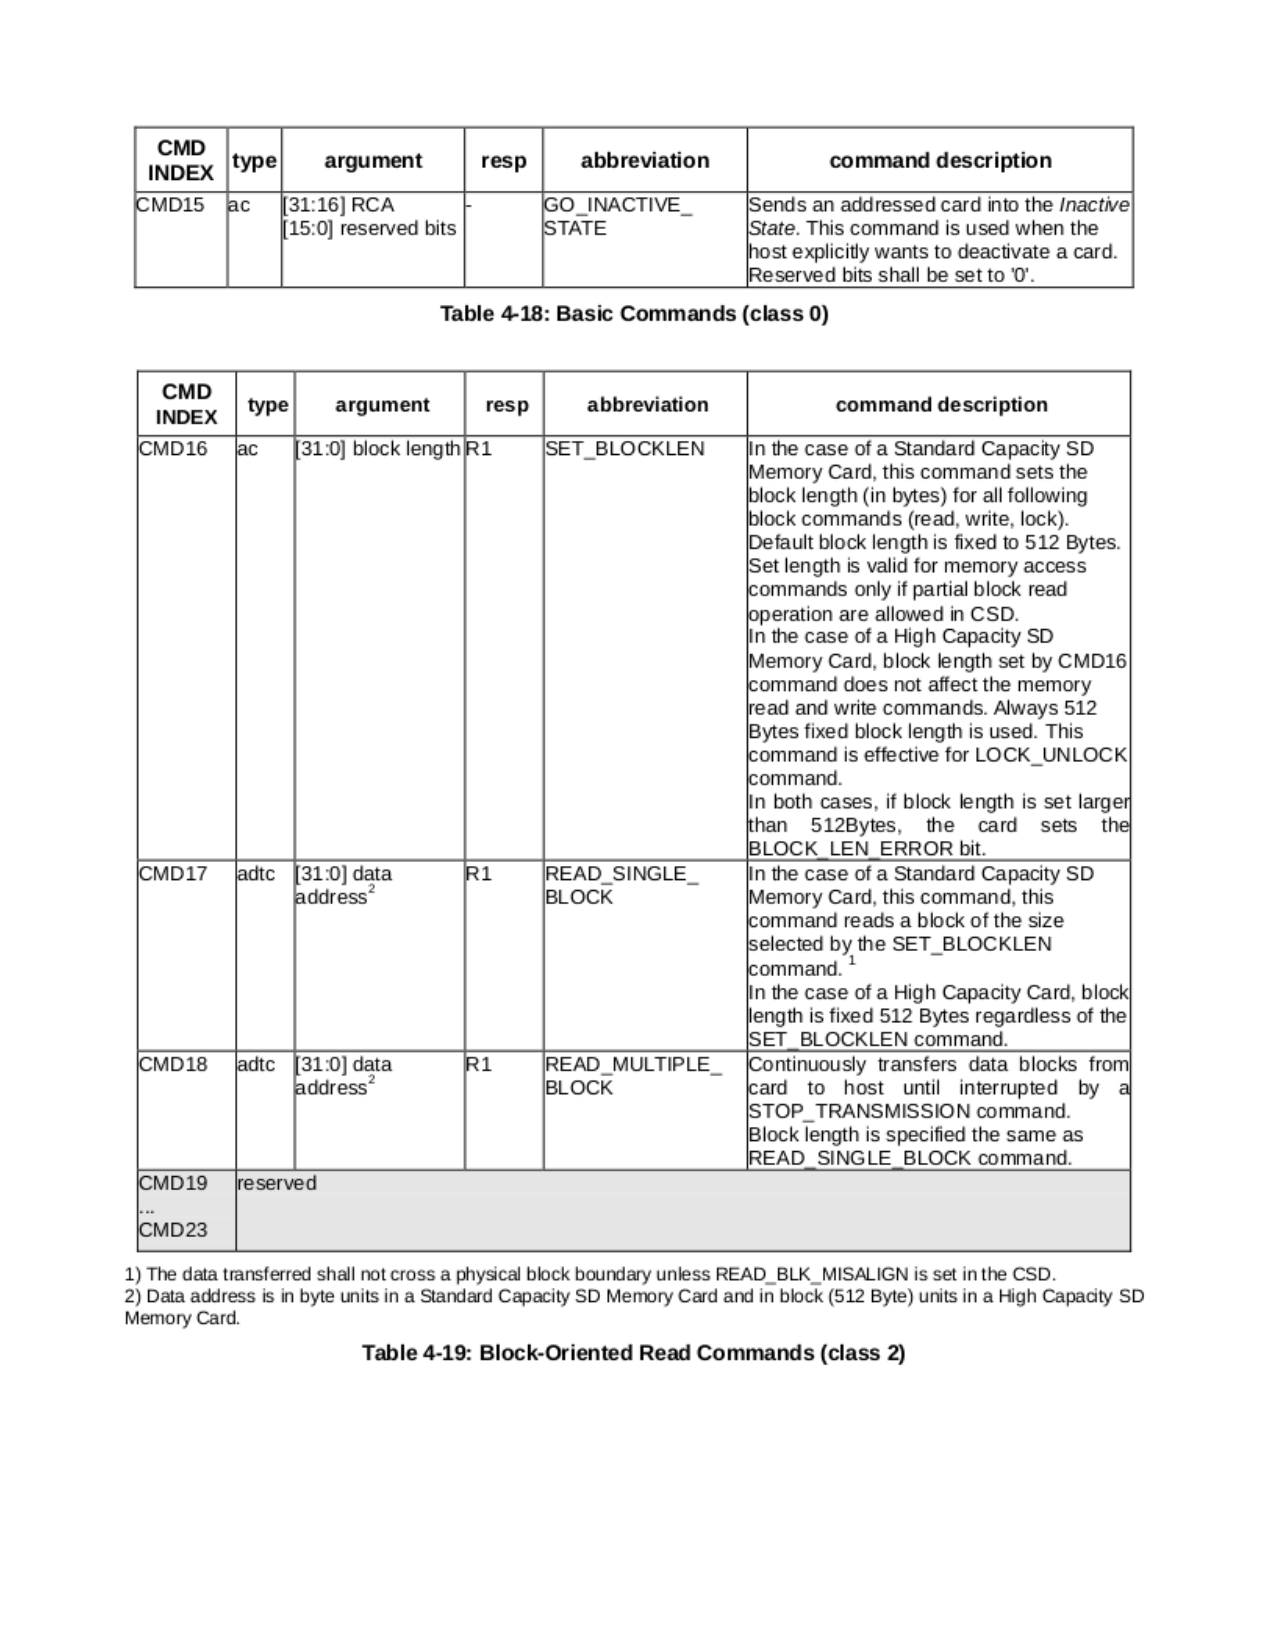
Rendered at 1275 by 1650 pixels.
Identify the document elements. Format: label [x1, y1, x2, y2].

picture [120, 118, 1155, 1387]
